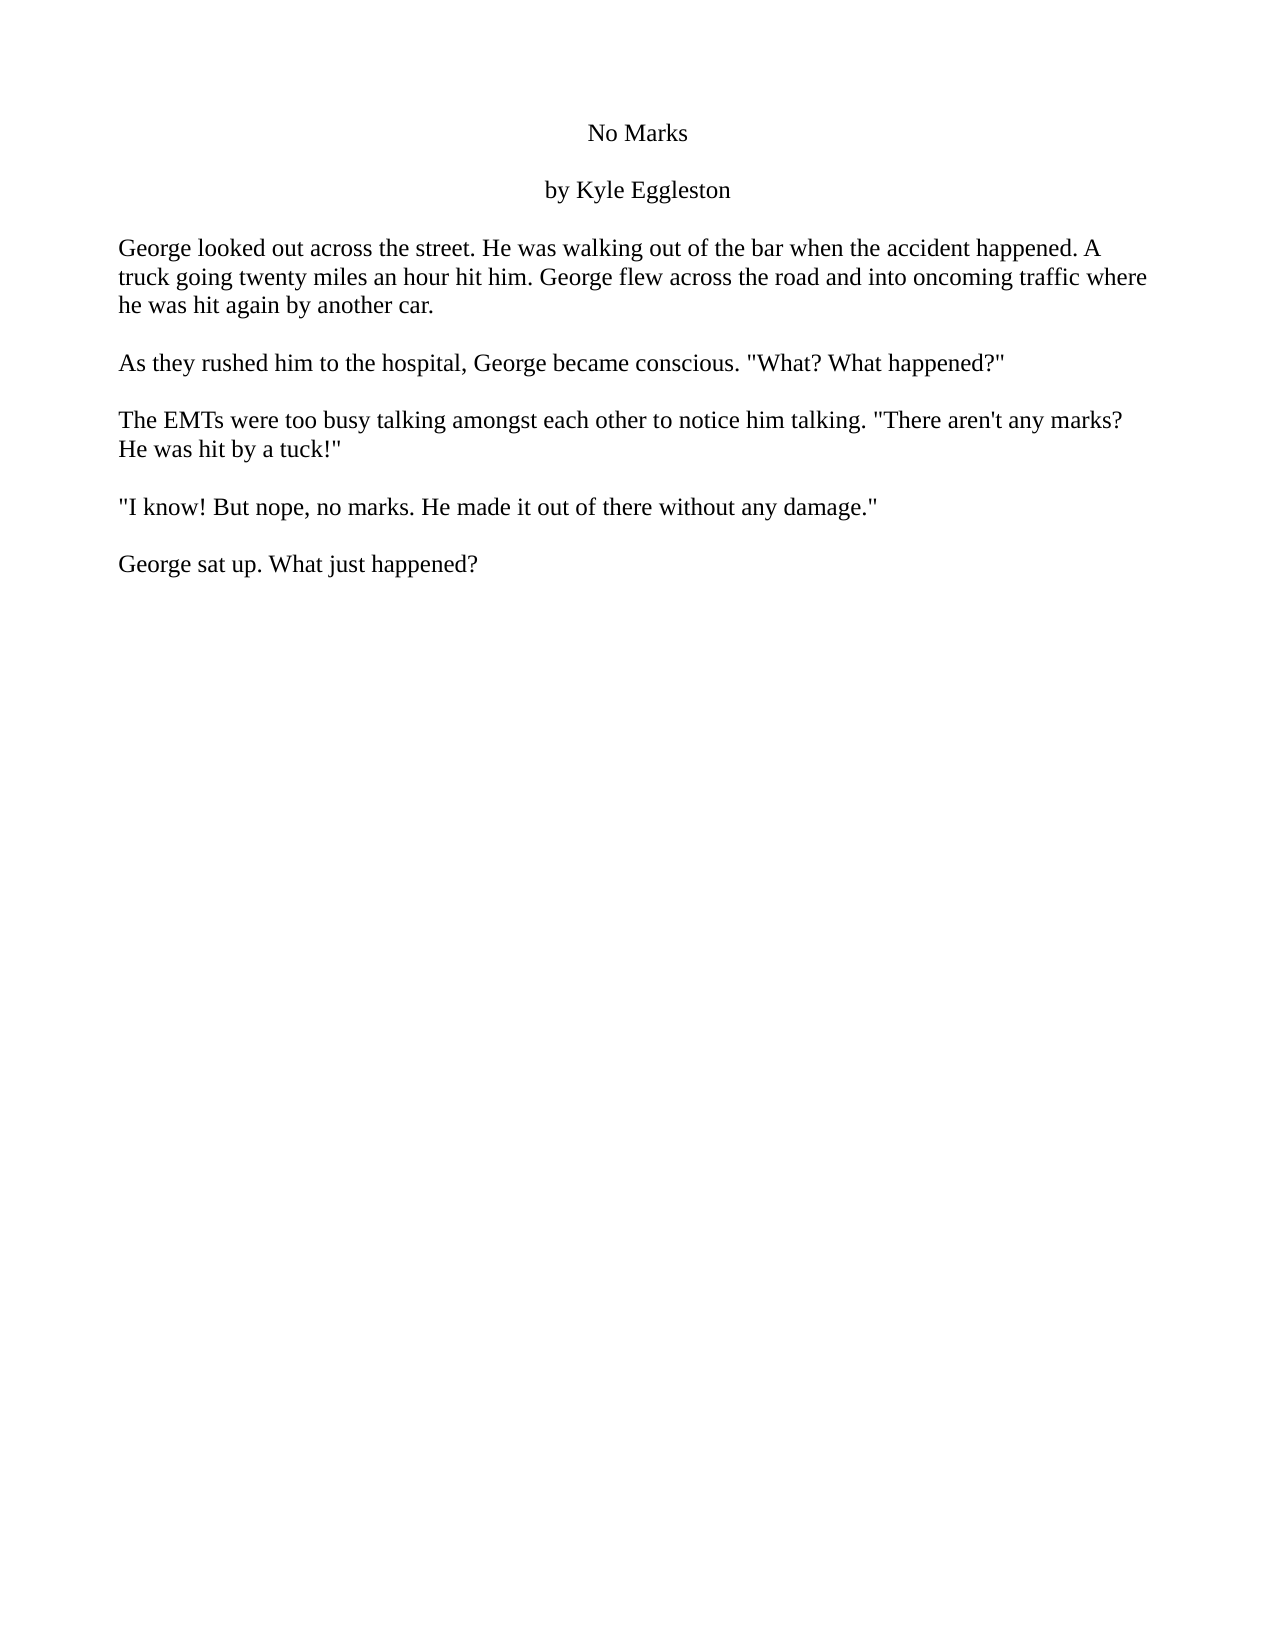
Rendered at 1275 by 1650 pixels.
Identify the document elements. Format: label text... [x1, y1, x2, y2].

text The EMTs were too busy talking amongst each other to notice him talking. "There aren't any marks? He was hit by a tuck!" [118, 406, 1157, 463]
text by Kyle Eggleston [118, 176, 1157, 204]
text George looked out across the street. He was walking out of the bar when the accident happened. A truck going twenty miles an hour hit him. George flew across the road and into oncoming traffic where he was hit again by another car. [118, 233, 1157, 319]
text No Marks [118, 118, 1157, 147]
text "I know! But nope, no marks. He made it out of there without any damage." [118, 492, 1157, 521]
text George sat up. What just happened? [118, 549, 1157, 578]
text As they rushed him to the hospital, George became conscious. "What? What happened?" [118, 348, 1157, 377]
